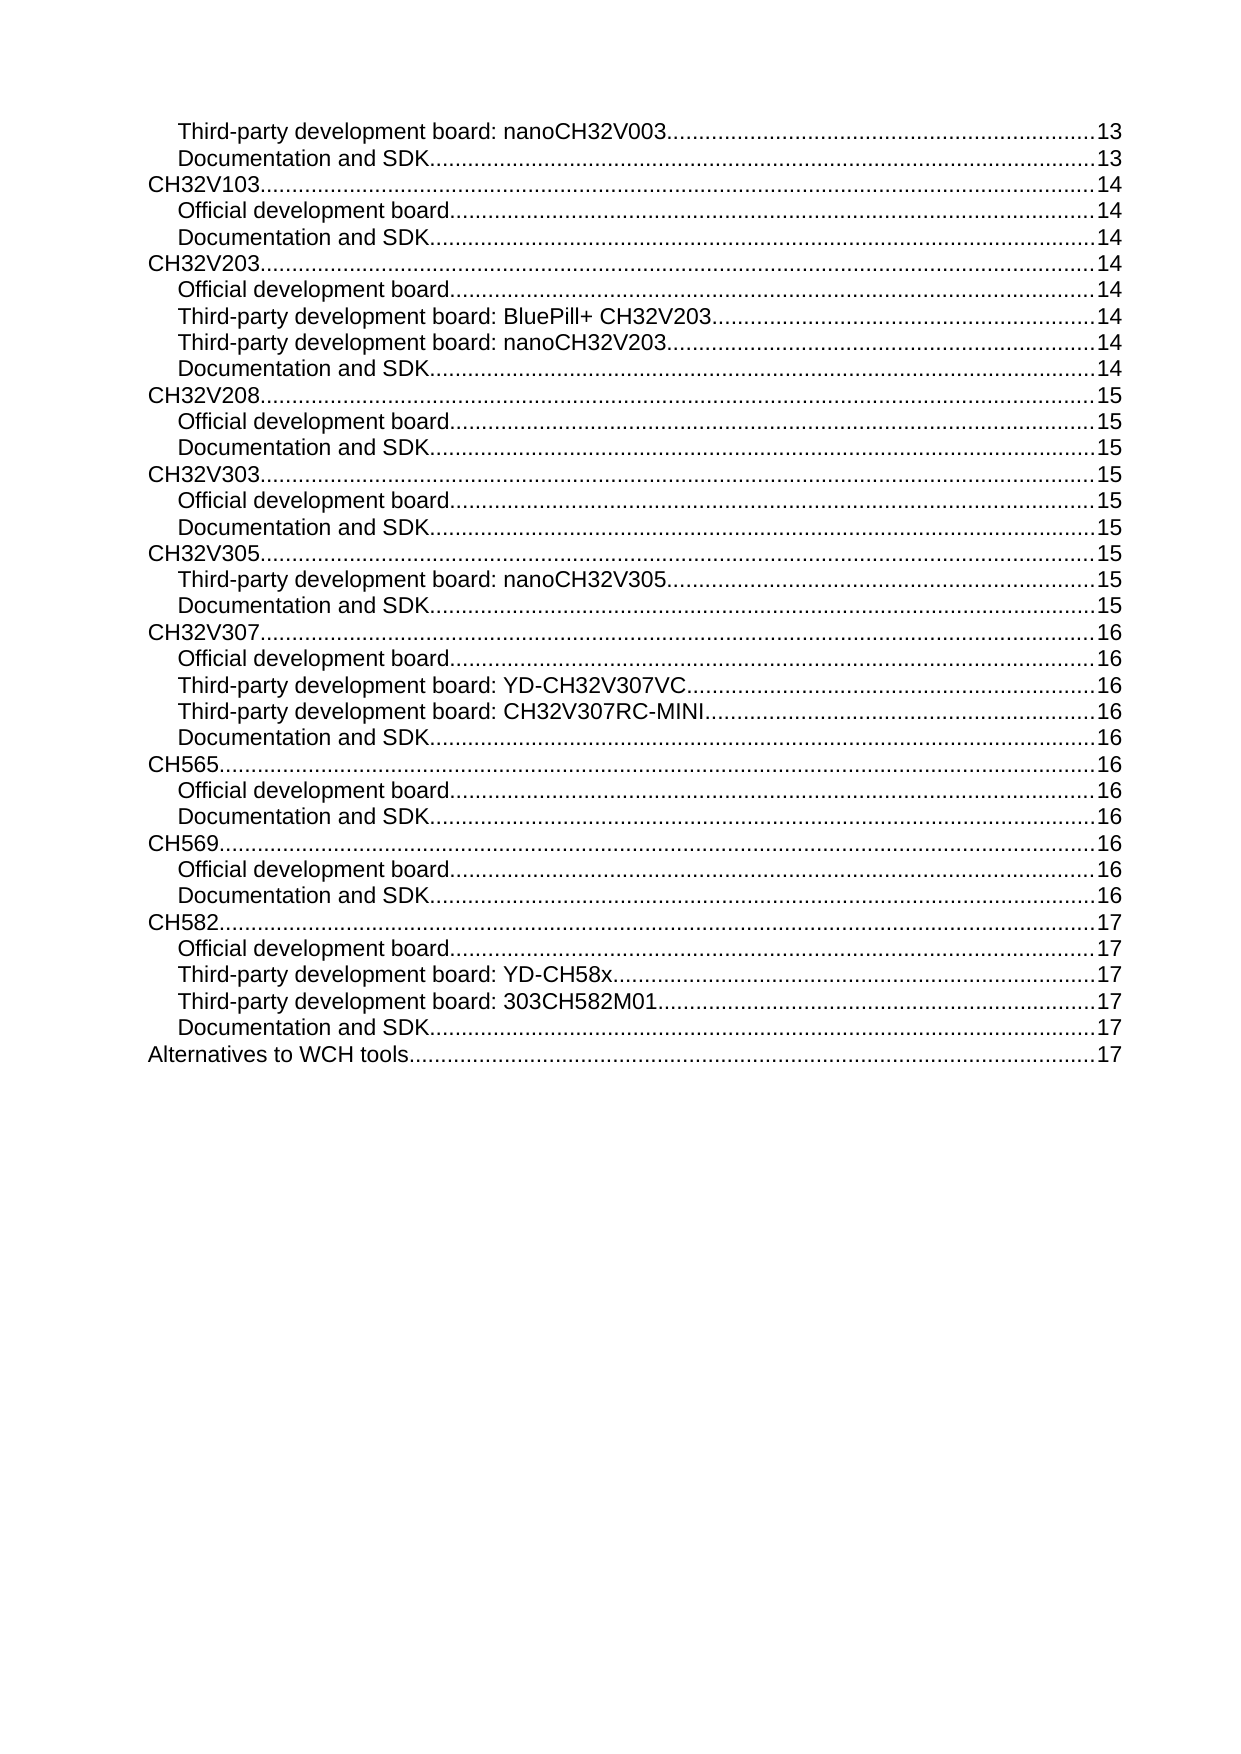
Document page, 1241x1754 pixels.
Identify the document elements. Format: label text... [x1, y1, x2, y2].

text Third-party development board: 303CH582M01 17 [177, 988, 1122, 1014]
text Documentation and SDK 14 [177, 355, 1122, 382]
text CH569 16 [148, 830, 1122, 856]
text Documentation and SDK 15 [177, 513, 1122, 540]
text Alternatives to WCH tools 17 [148, 1041, 1122, 1067]
text Documentation and SDK 17 [177, 1014, 1122, 1041]
text CH32V305 15 [148, 540, 1122, 566]
text CH32V303 15 [148, 461, 1122, 487]
text Third-party development board: YD-CH58x 17 [177, 961, 1122, 988]
text Documentation and SDK 16 [177, 724, 1122, 751]
text Documentation and SDK 16 [177, 803, 1122, 830]
text Official development board 15 [177, 408, 1122, 434]
text Official development board 14 [177, 276, 1122, 303]
text Documentation and SDK 13 [177, 144, 1122, 171]
text CH565 16 [148, 751, 1122, 777]
text Documentation and SDK 15 [177, 434, 1122, 461]
text CH32V203 14 [148, 250, 1122, 276]
text Official development board 16 [177, 856, 1122, 882]
text CH32V208 15 [148, 382, 1122, 408]
text Third-party development board: nanoCH32V305 15 [177, 566, 1122, 592]
text Official development board 16 [177, 645, 1122, 672]
text CH32V103 14 [148, 171, 1122, 197]
text Third-party development board: CH32V307RC-MINI 16 [177, 698, 1122, 724]
text Documentation and SDK 14 [177, 223, 1122, 250]
text Documentation and SDK 15 [177, 592, 1122, 619]
text CH582 17 [148, 909, 1122, 935]
text CH32V307 16 [148, 619, 1122, 645]
text Official development board 14 [177, 197, 1122, 223]
text Third-party development board: YD-CH32V307VC 16 [177, 672, 1122, 698]
text Documentation and SDK 16 [177, 882, 1122, 909]
text Third-party development board: nanoCH32V003 13 [177, 118, 1122, 144]
text Official development board 16 [177, 777, 1122, 803]
text Third-party development board: BluePill+ CH32V203 14 [177, 303, 1122, 329]
text Third-party development board: nanoCH32V203 14 [177, 329, 1122, 355]
text Official development board 15 [177, 487, 1122, 513]
text Official development board 17 [177, 935, 1122, 961]
